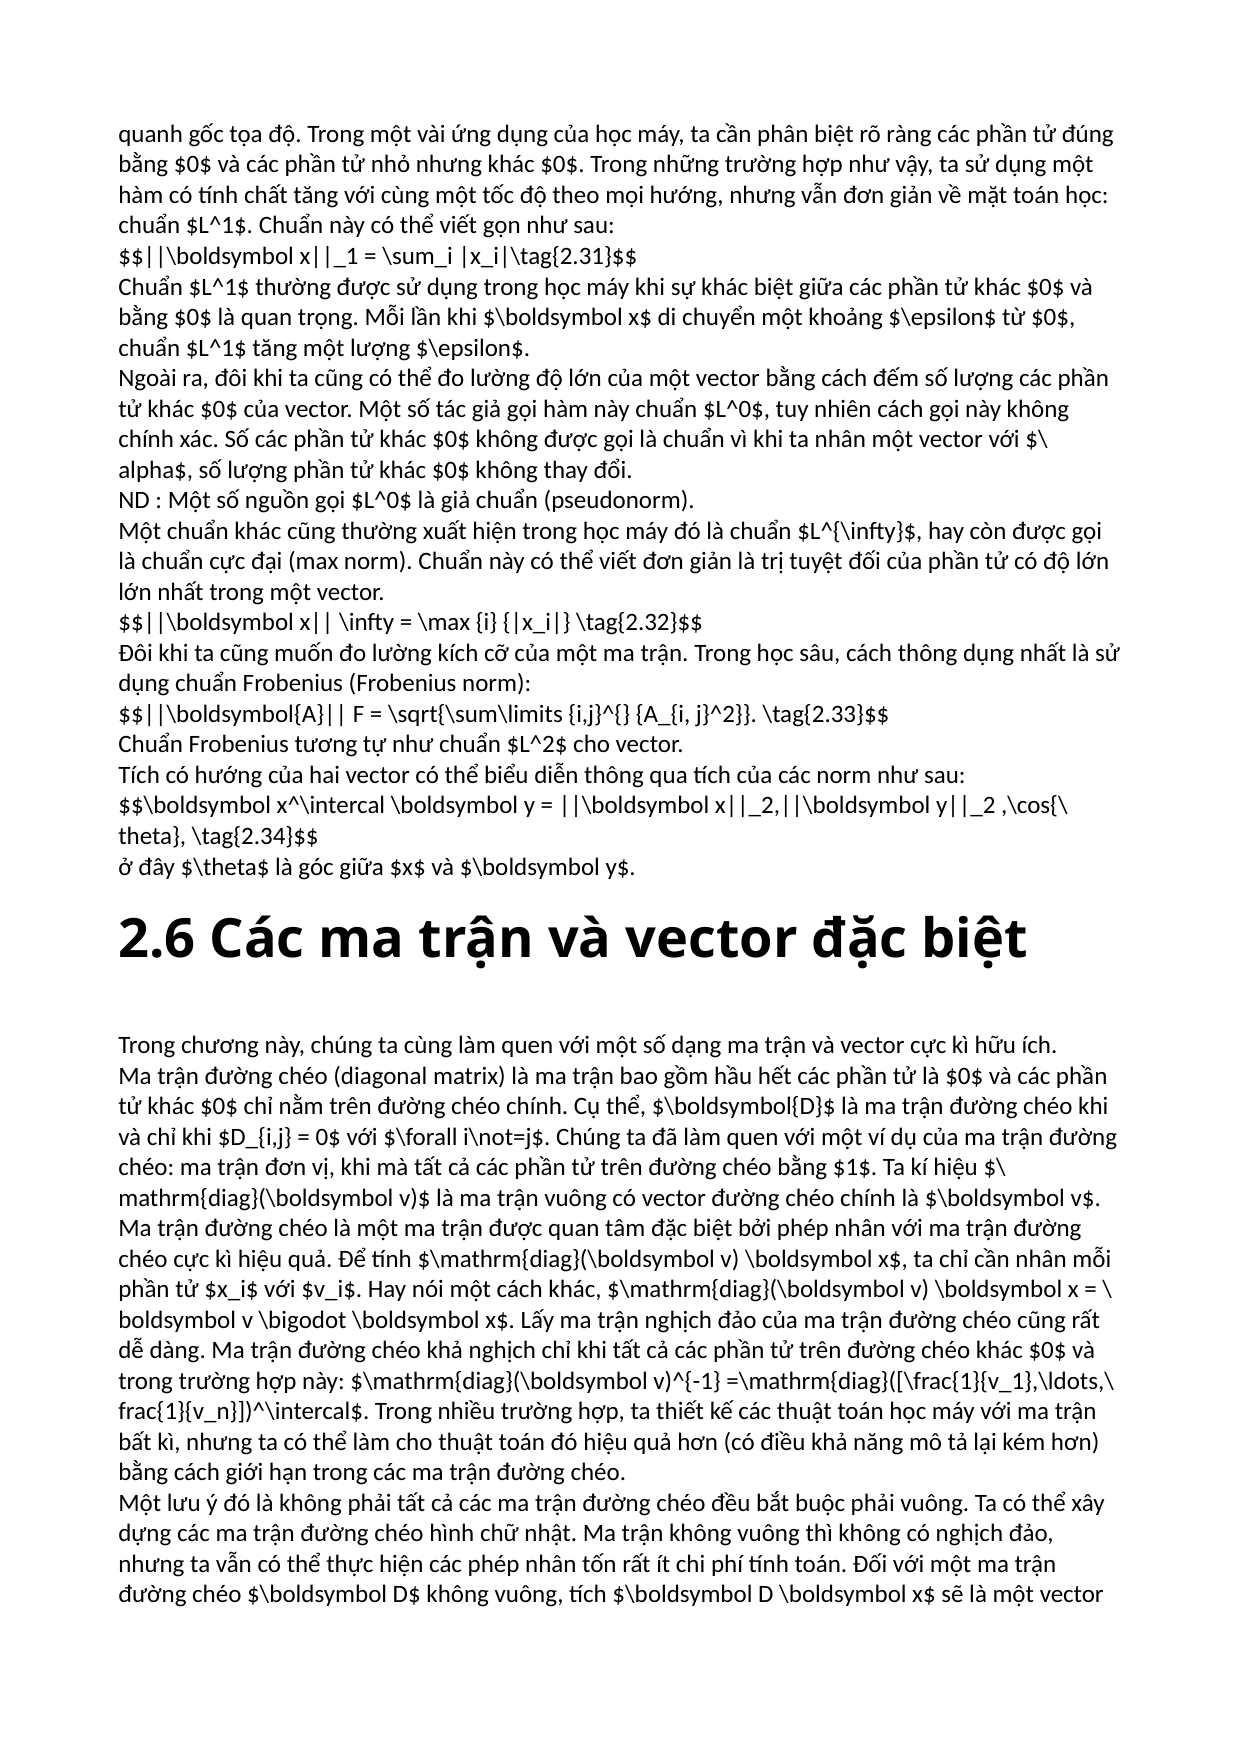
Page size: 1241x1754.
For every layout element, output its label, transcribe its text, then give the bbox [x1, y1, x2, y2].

text $$||\boldsymbol{A}|| F = \sqrt{\sum\limits {i,j}^{} {A_{i, j}^2}}. \tag{2.33}$$ [118, 698, 1122, 728]
text Ngoài ra, đôi khi ta cũng có thể đo lường độ lớn của một vector bằng cách đếm số lượng các phần tử khác $0$ của vector. Một số tác giả gọi hàm này chuẩn $L^0$, tuy nhiên cách gọi này không chính xác. Số các phần tử khác $0$ không được gọi là chuẩn vì khi ta nhân một vector với $\alpha$, số lượng phần tử khác $0$ không thay đổi. [118, 362, 1122, 484]
text Tích có hướng của hai vector có thể biểu diễn thông qua tích của các norm như sau: [118, 759, 1122, 789]
text $$||\boldsymbol x||_1 = \sum_i |x_i|\tag{2.31}$$ [118, 240, 1122, 271]
text Đôi khi ta cũng muốn đo lường kích cỡ của một ma trận. Trong học sâu, cách thông dụng nhất là sử dụng chuẩn Frobenius (Frobenius norm): [118, 637, 1122, 698]
text Một chuẩn khác cũng thường xuất hiện trong học máy đó là chuẩn $L^{\infty}$, hay còn được gọi là chuẩn cực đại (max norm). Chuẩn này có thể viết đơn giản là trị tuyệt đối của phần tử có độ lớn lớn nhất trong một vector. [118, 515, 1122, 606]
text $$||\boldsymbol x|| \infty = \max {i} {|x_i|} \tag{2.32}$$ [118, 606, 1122, 637]
text Một lưu ý đó là không phải tất cả các ma trận đường chéo đều bắt buộc phải vuông. Ta có thể xây dựng các ma trận đường chéo hình chữ nhật. Ma trận không vuông thì không có nghịch đảo, nhưng ta vẫn có thể thực hiện các phép nhân tốn rất ít chi phí tính toán. Đối với một ma trận đường chéo $\boldsymbol D$ không vuông, tích $\boldsymbol D \boldsymbol x$ sẽ là một vector [118, 1487, 1122, 1609]
text ND : Một số nguồn gọi $L^0$ là giả chuẩn (pseudonorm). [118, 484, 1122, 515]
text quanh gốc tọa độ. Trong một vài ứng dụng của học máy, ta cần phân biệt rõ ràng các phần tử đúng bằng $0$ và các phần tử nhỏ nhưng khác $0$. Trong những trường hợp như vậy, ta sử dụng một hàm có tính chất tăng với cùng một tốc độ theo mọi hướng, nhưng vẫn đơn giản về mặt toán học: chuẩn $L^1$. Chuẩn này có thể viết gọn như sau: [118, 118, 1122, 240]
text ở đây $\theta$ là góc giữa $x$ và $\boldsymbol y$. [118, 851, 1122, 881]
text Ma trận đường chéo (diagonal matrix) là ma trận bao gồm hầu hết các phần tử là $0$ và các phần tử khác $0$ chỉ nằm trên đường chéo chính. Cụ thể, $\boldsymbol{D}$ là ma trận đường chéo khi và chỉ khi $D_{i,j} = 0$ với $\forall i\not=j$. Chúng ta đã làm quen với một ví dụ của ma trận đường chéo: ma trận đơn vị, khi mà tất cả các phần tử trên đường chéo bằng $1$. Ta kí hiệu $\mathrm{diag}(\boldsymbol v)$ là ma trận vuông có vector đường chéo chính là $\boldsymbol v$. Ma trận đường chéo là một ma trận được quan tâm đặc biệt bởi phép nhân với ma trận đường chéo cực kì hiệu quả. Để tính $\mathrm{diag}(\boldsymbol v) \boldsymbol x$, ta chỉ cần nhân mỗi phần tử $x_i$ với $v_i$. Hay nói một cách khác, $\mathrm{diag}(\boldsymbol v) \boldsymbol x = \boldsymbol v \bigodot \boldsymbol x$. Lấy ma trận nghịch đảo của ma trận đường chéo cũng rất dễ dàng. Ma trận đường chéo khả nghịch chỉ khi tất cả các phần tử trên đường chéo khác $0$ và trong trường hợp này: $\mathrm{diag}(\boldsymbol v)^{-1} =\mathrm{diag}([\frac{1}{v_1},\ldots,\frac{1}{v_n}])^\intercal$. Trong nhiều trường hợp, ta thiết kế các thuật toán học máy với ma trận bất kì, nhưng ta có thể làm cho thuật toán đó hiệu quả hơn (có điều khả năng mô tả lại kém hơn) bằng cách giới hạn trong các ma trận đường chéo. [118, 1060, 1122, 1487]
text $$\boldsymbol x^\intercal \boldsymbol y = ||\boldsymbol x||_2,||\boldsymbol y||_2 ,\cos{\theta}, \tag{2.34}$$ [118, 789, 1122, 851]
subtitle 2.6 Các ma trận và vector đặc biệt [118, 900, 1122, 974]
text Chuẩn Frobenius tương tự như chuẩn $L^2$ cho vector. [118, 728, 1122, 759]
text Trong chương này, chúng ta cùng làm quen với một số dạng ma trận và vector cực kì hữu ích. [118, 1029, 1122, 1060]
text Chuẩn $L^1$ thường được sử dụng trong học máy khi sự khác biệt giữa các phần tử khác $0$ và bằng $0$ là quan trọng. Mỗi lần khi $\boldsymbol x$ di chuyển một khoảng $\epsilon$ từ $0$, chuẩn $L^1$ tăng một lượng $\epsilon$. [118, 271, 1122, 362]
